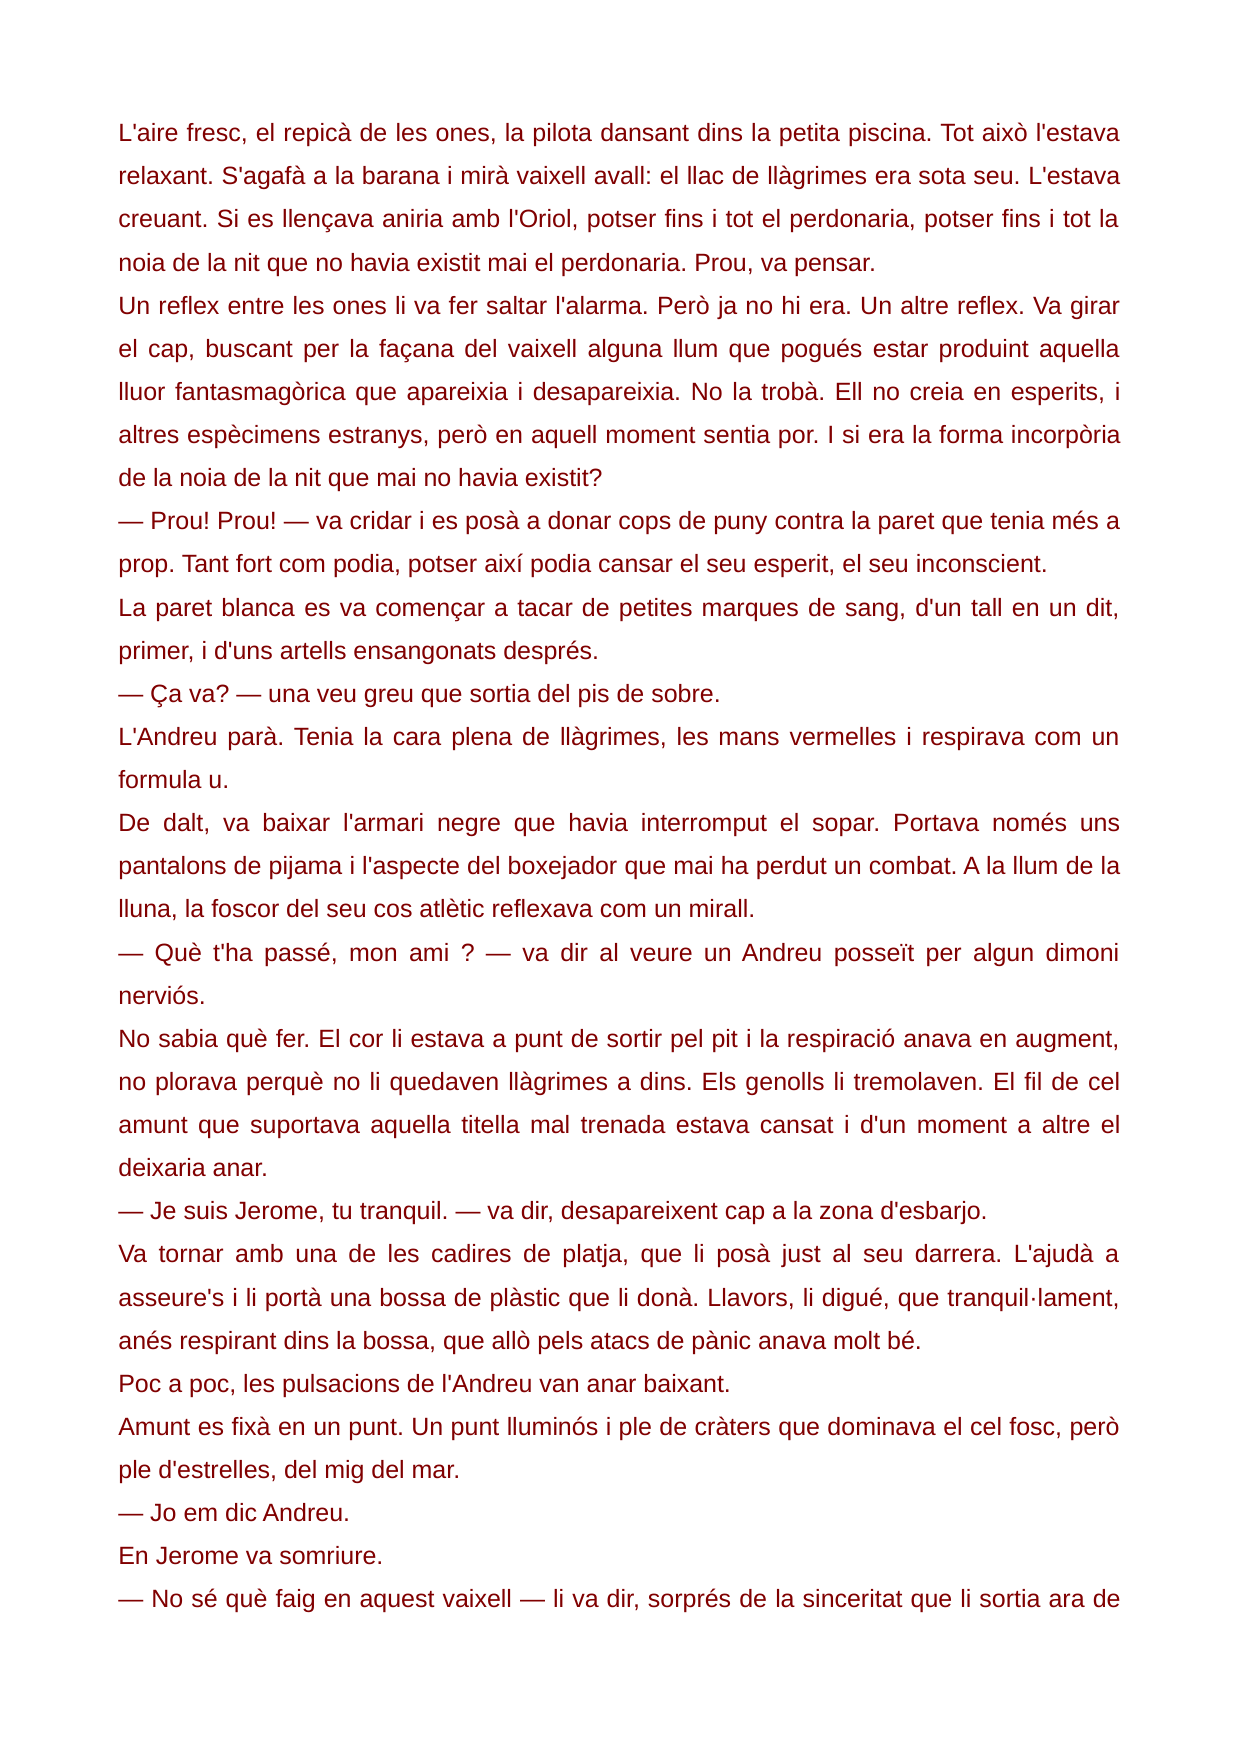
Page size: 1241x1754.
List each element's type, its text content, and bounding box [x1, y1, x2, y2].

text — Ça va? — una veu greu que sortia del pis de sobre. [118, 679, 1122, 707]
text — Jo em dic Andreu. [118, 1498, 1122, 1527]
text Va tornar amb una de les cadires de platja, que li posà just al seu darrera. L'ajudà a asseure's i li portà una bossa de plàstic que li donà. Llavors, li digué, que tranquil·lament, anés respirant dins la bossa, que allò pels atacs de pànic anava molt bé. [118, 1239, 1122, 1354]
text — Prou! Prou! — va cridar i es posà a donar cops de puny contra la paret que tenia més a prop. Tant fort com podia, potser així podia cansar el seu esperit, el seu inconscient. [118, 506, 1122, 578]
text No sabia què fer. El cor li estava a punt de sortir pel pit i la respiració anava en augment, no plorava perquè no li quedaven llàgrimes a dins. Els genolls li tremolaven. El fil de cel amunt que suportava aquella titella mal trenada estava cansat i d'un moment a altre el deixaria anar. [118, 1024, 1122, 1182]
text — Què t'ha passé, mon ami ? — va dir al veure un Andreu posseït per algun dimoni nerviós. [118, 937, 1122, 1009]
text La paret blanca es va començar a tacar de petites marques de sang, d'un tall en un dit, primer, i d'uns artells ensangonats després. [118, 592, 1122, 664]
text L'Andreu parà. Tenia la cara plena de llàgrimes, les mans vermelles i respirava com un formula u. [118, 722, 1122, 794]
text De dalt, va baixar l'armari negre que havia interromput el sopar. Portava només uns pantalons de pijama i l'aspecte del boxejador que mai ha perdut un combat. A la llum de la lluna, la foscor del seu cos atlètic reflexava com un mirall. [118, 808, 1122, 923]
text — Je suis Jerome, tu tranquil. — va dir, desapareixent cap a la zona d'esbarjo. [118, 1196, 1122, 1225]
text Un reflex entre les ones li va fer saltar l'alarma. Però ja no hi era. Un altre reflex. Va girar el cap, buscant per la façana del vaixell alguna llum que pogués estar produint aquella lluor fantasmagòrica que apareixia i desapareixia. No la trobà. Ell no creia en esperits, i altres espècimens estranys, però en aquell moment sentia por. I si era la forma incorpòria de la noia de la nit que mai no havia existit? [118, 291, 1122, 492]
text En Jerome va somriure. [118, 1541, 1122, 1570]
text Poc a poc, les pulsacions de l'Andreu van anar baixant. [118, 1369, 1122, 1397]
text Amunt es fixà en un punt. Un punt lluminós i ple de cràters que dominava el cel fosc, però ple d'estrelles, del mig del mar. [118, 1412, 1122, 1484]
text L'aire fresc, el repicà de les ones, la pilota dansant dins la petita piscina. Tot això l'estava relaxant. S'agafà a la barana i mirà vaixell avall: el llac de llàgrimes era sota seu. L'estava creuant. Si es llençava aniria amb l'Oriol, potser fins i tot el perdonaria, potser fins i tot la noia de la nit que no havia existit mai el perdonaria. Prou, va pensar. [118, 118, 1122, 276]
text — No sé què faig en aquest vaixell — li va dir, sorprés de la sinceritat que li sortia ara de [118, 1584, 1122, 1613]
